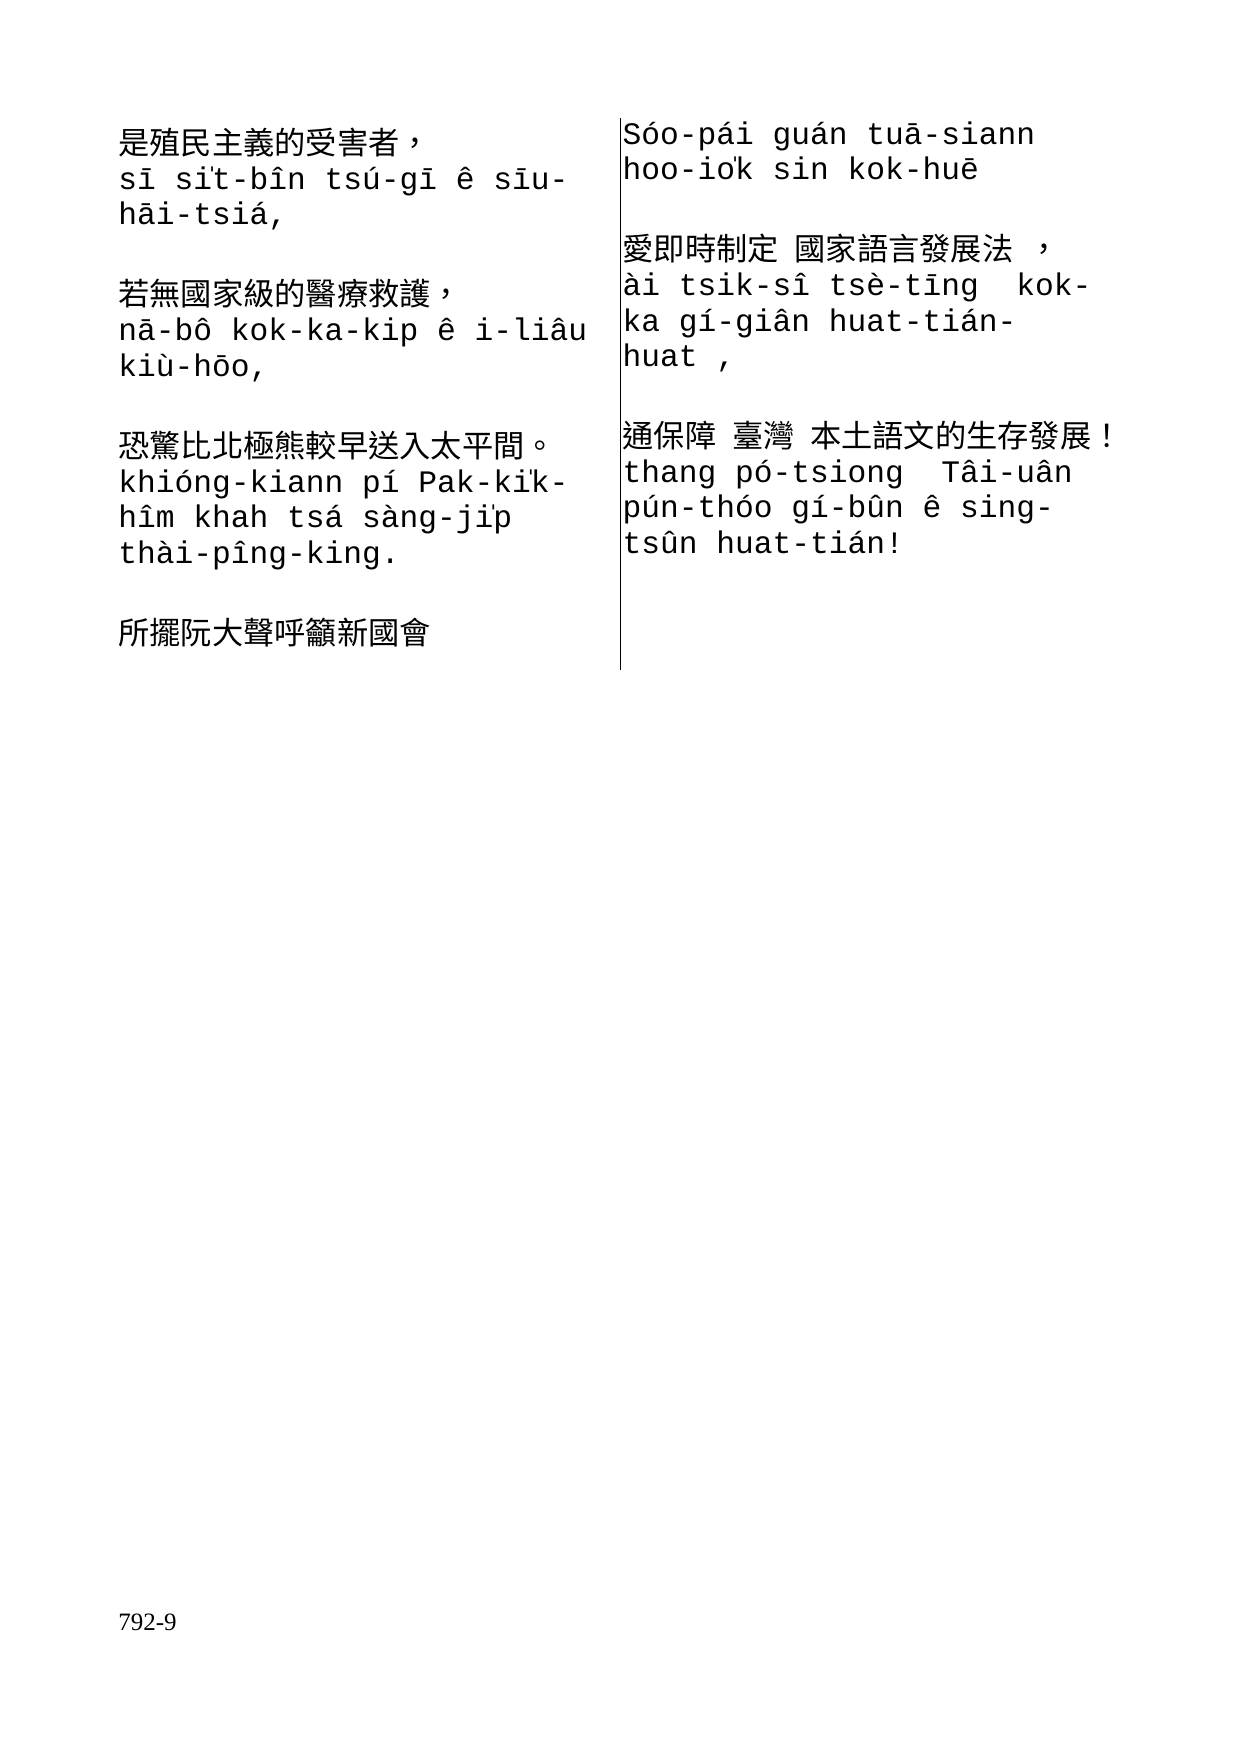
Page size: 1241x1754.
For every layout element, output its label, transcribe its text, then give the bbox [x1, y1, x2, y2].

text 是殖民主義的受害者， [118, 118, 618, 163]
text 通保障 臺灣 本土語文的生存發展！ [622, 411, 1122, 456]
text thang pó-tsiong Tâi-uân pún-thóo gí-bûn ê sing-tsûn huat-tián! [622, 456, 1122, 563]
text sī si̍t-bîn tsú-gī ê sīu-hāi-tsiá, [118, 163, 618, 234]
text 所擺阮大聲呼籲新國會 [118, 608, 618, 653]
text 愛即時制定 國家語言發展法 ， [622, 224, 1122, 269]
text khióng-kiann pí Pak-ki̍k-hîm khah tsá sàng-ji̍p thài-pîng-king. [118, 466, 618, 572]
text 若無國家級的醫療救護， [118, 269, 618, 315]
text ài tsik-sî tsè-tīng kok-ka gí-giân huat-tián-huat , [622, 269, 1122, 376]
text 恐驚比北極熊較早送入太平間。 [118, 421, 618, 466]
text nā-bô kok-ka-kip ê i-liâu kiù-hōo, [118, 315, 618, 386]
text Sóo-pái guán tuā-siann hoo-io̍k sin kok-huē [622, 118, 1122, 189]
